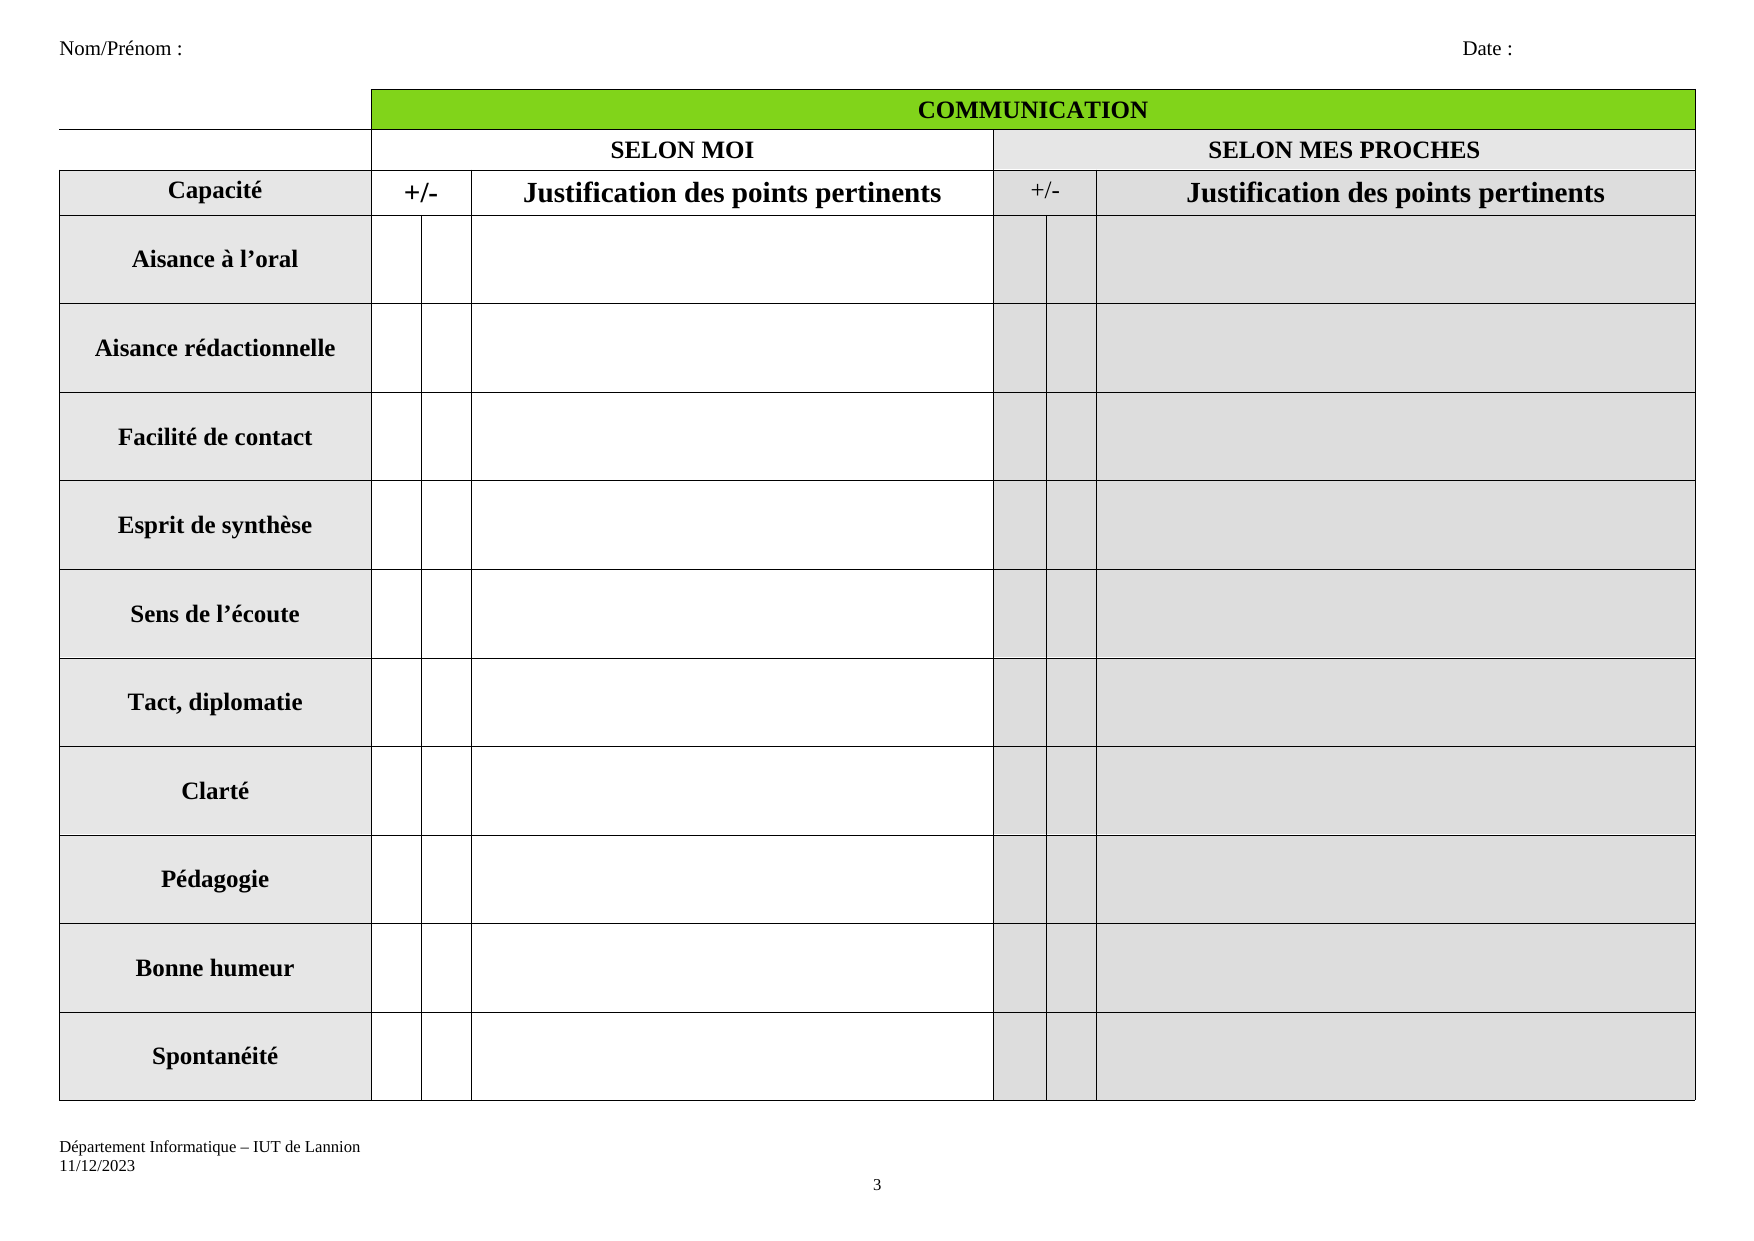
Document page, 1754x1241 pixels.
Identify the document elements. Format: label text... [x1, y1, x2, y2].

table_cell [422, 216, 471, 303]
table_cell [1097, 659, 1695, 746]
table_cell [422, 393, 471, 480]
table_cell [422, 924, 471, 1012]
table_cell +/- [994, 171, 1096, 215]
table_cell [1047, 304, 1096, 392]
table_cell [372, 747, 421, 834]
table_cell [1097, 304, 1695, 392]
table_cell [1047, 659, 1096, 746]
table_cell [1047, 570, 1096, 657]
table_cell [372, 570, 421, 657]
table_cell [422, 570, 471, 657]
table_cell [1047, 1013, 1096, 1100]
table_cell [994, 747, 1046, 834]
table_cell Justification des points pertinents [472, 171, 993, 215]
table_cell [1047, 836, 1096, 923]
table_cell Aisance à l’oral [60, 216, 371, 303]
table_cell [472, 304, 993, 392]
table_cell [372, 836, 421, 923]
table_cell [1097, 393, 1695, 480]
table_cell [994, 1013, 1046, 1100]
table_cell [372, 924, 421, 1012]
table_cell SELON MES PROCHES [994, 130, 1695, 169]
table_cell [994, 393, 1046, 480]
table_cell [1047, 216, 1096, 303]
table_cell [472, 393, 993, 480]
table_cell [422, 659, 471, 746]
table_cell Capacité [60, 171, 371, 215]
table_cell [472, 570, 993, 657]
table_cell SELON MOI [372, 130, 993, 169]
table_cell [1097, 836, 1695, 923]
table_cell [422, 747, 471, 834]
table_cell Facilité de contact [60, 393, 371, 480]
table_cell [372, 304, 421, 392]
table_cell [1047, 393, 1096, 480]
table_cell [422, 836, 471, 923]
table_cell +/- [372, 171, 471, 215]
table_cell Esprit de synthèse [60, 481, 371, 569]
table_cell [994, 304, 1046, 392]
table_cell [372, 1013, 421, 1100]
table_cell [472, 659, 993, 746]
table_cell [472, 481, 993, 569]
table_cell [994, 216, 1046, 303]
table_cell [994, 481, 1046, 569]
table_cell [422, 481, 471, 569]
table_cell Pédagogie [60, 836, 371, 923]
table_cell [1097, 481, 1695, 569]
table_cell [994, 836, 1046, 923]
table_cell [472, 924, 993, 1012]
table_cell [994, 659, 1046, 746]
table_cell [994, 570, 1046, 657]
table_cell [372, 393, 421, 480]
table_cell [422, 304, 471, 392]
table_cell Spontanéité [60, 1013, 371, 1100]
table_cell Bonne humeur [60, 924, 371, 1012]
table_cell [1097, 570, 1695, 657]
table_cell [1097, 1013, 1695, 1100]
table_cell [1097, 924, 1695, 1012]
table_cell [59, 130, 371, 169]
table_cell [372, 481, 421, 569]
table_cell [372, 659, 421, 746]
table_header COMMUNICATION [372, 90, 1695, 129]
table_cell Tact, diplomatie [60, 659, 371, 746]
table_header [59, 89, 371, 129]
table_cell [472, 216, 993, 303]
table_cell [472, 836, 993, 923]
table_cell [422, 1013, 471, 1100]
table_cell Aisance rédactionnelle [60, 304, 371, 392]
table_cell [1047, 924, 1096, 1012]
table_cell [1047, 481, 1096, 569]
table_cell [1097, 216, 1695, 303]
table_cell [472, 747, 993, 834]
table_cell Justification des points pertinents [1097, 171, 1695, 215]
table_cell [372, 216, 421, 303]
table_cell [994, 924, 1046, 1012]
table_cell [1047, 747, 1096, 834]
table_cell [472, 1013, 993, 1100]
table_cell Clarté [60, 747, 371, 834]
table_cell [1097, 747, 1695, 834]
table_cell Sens de l’écoute [60, 570, 371, 657]
